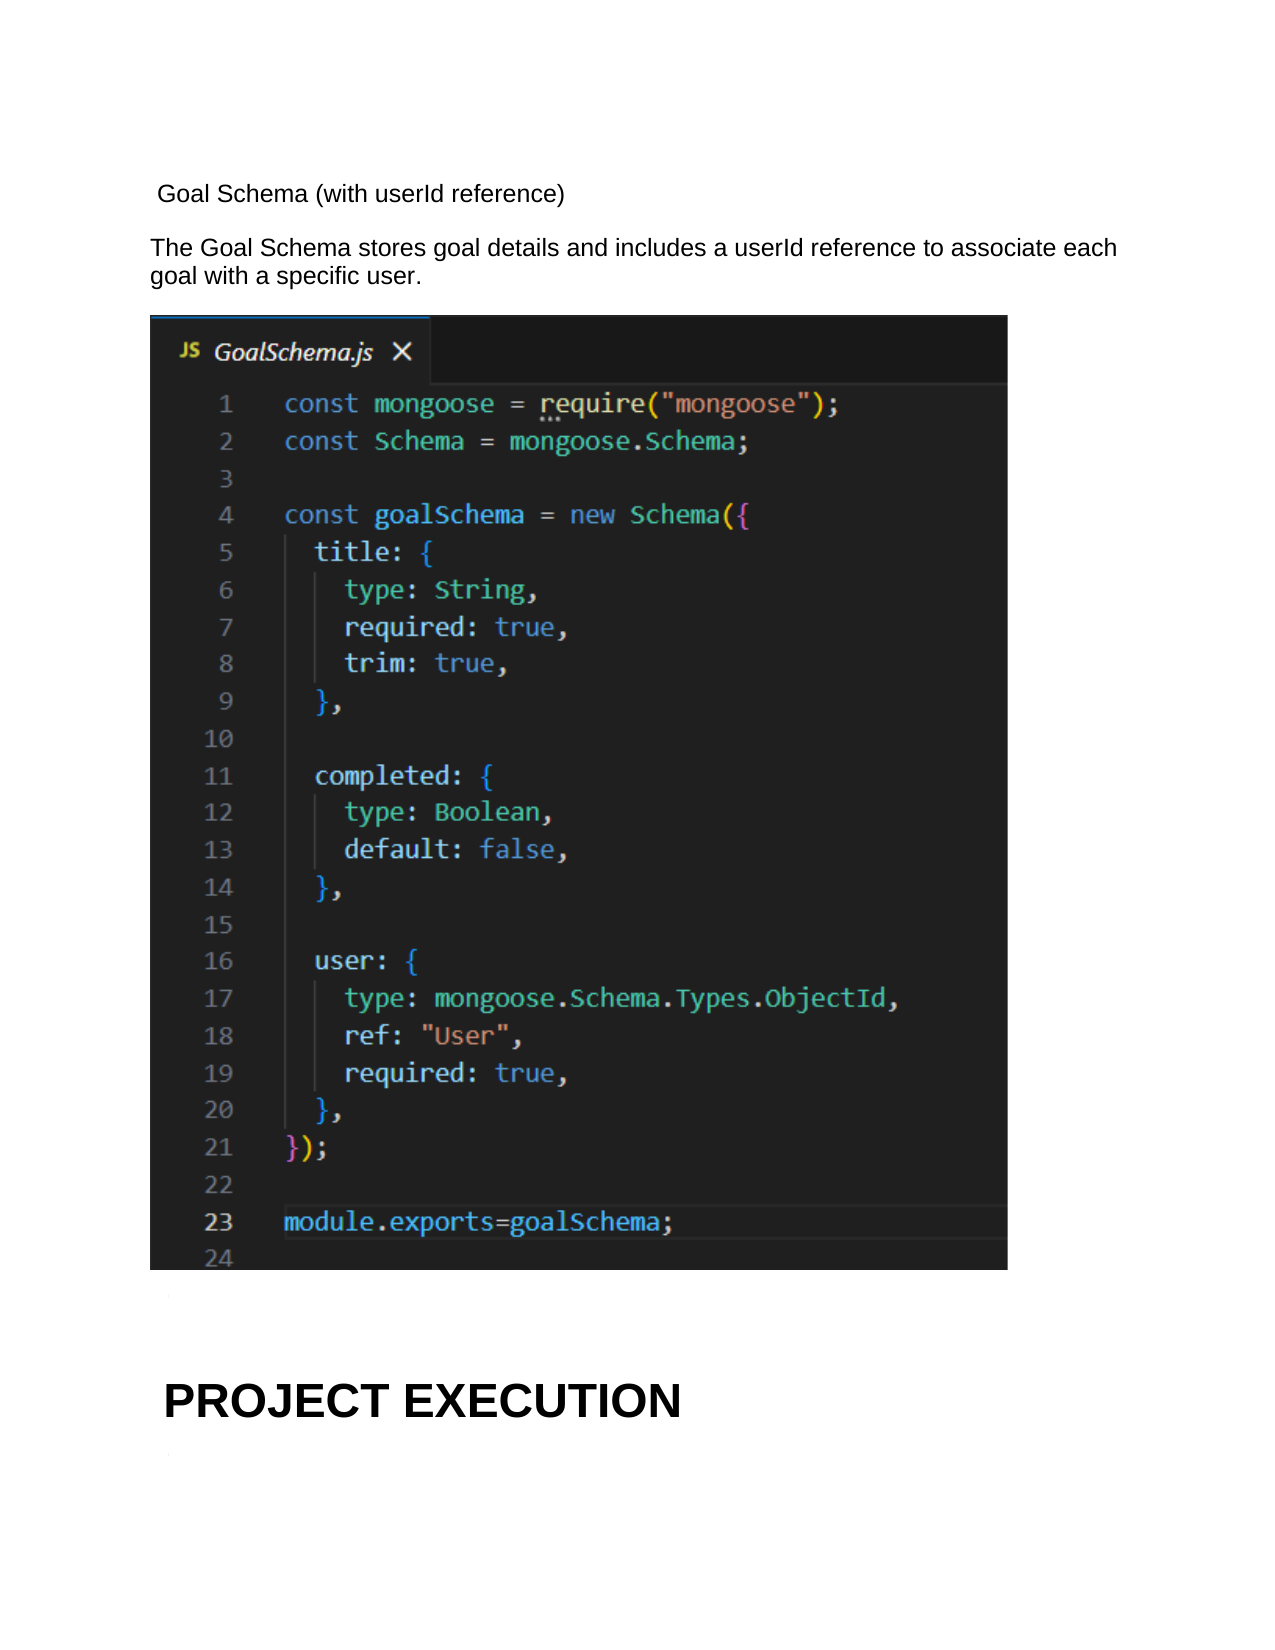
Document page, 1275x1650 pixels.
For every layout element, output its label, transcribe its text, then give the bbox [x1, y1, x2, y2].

text The Goal Schema stores goal details and includes a userId reference to associate each goal with a specific user. [150, 232, 1125, 290]
picture [150, 315, 1008, 1270]
text Goal Schema (with userId reference) [150, 150, 1125, 207]
subtitle PROJECT EXECUTION [150, 1373, 1125, 1428]
